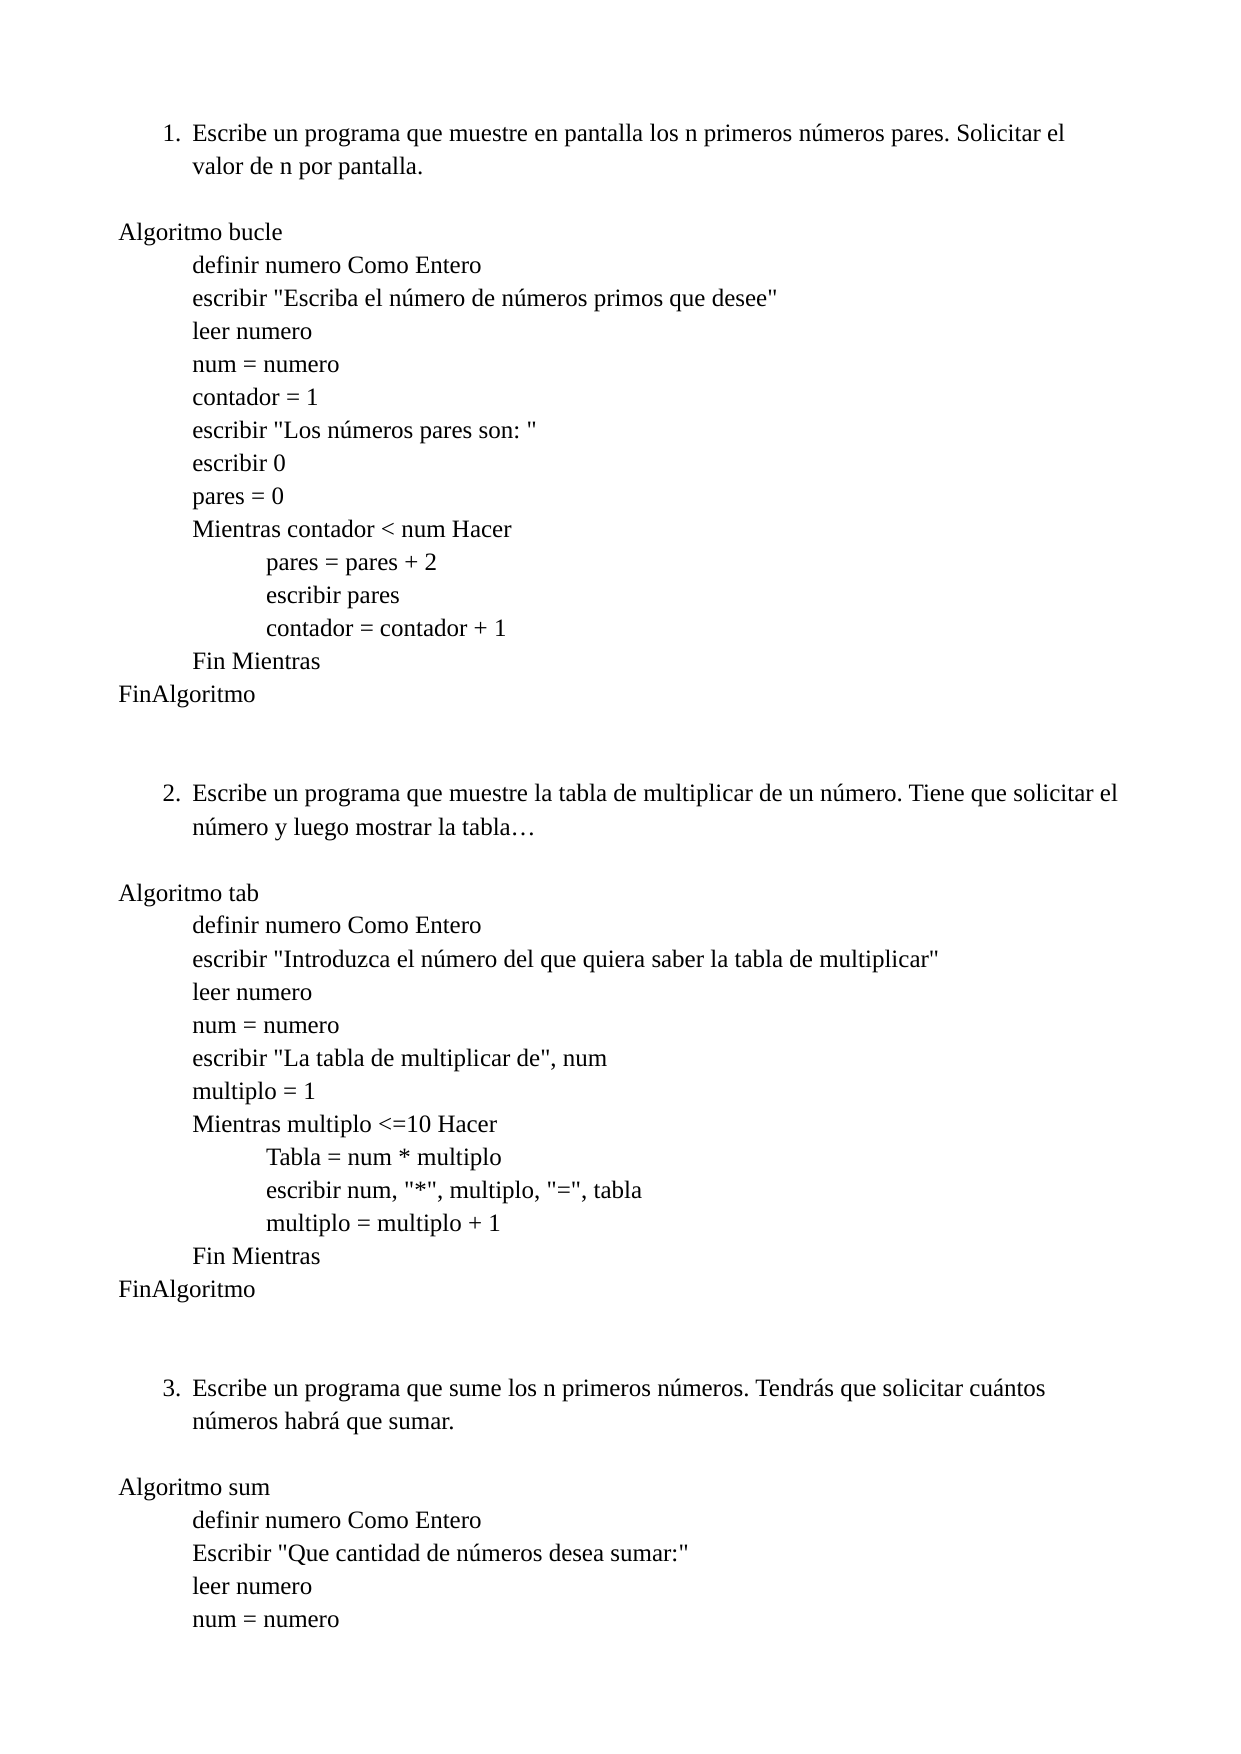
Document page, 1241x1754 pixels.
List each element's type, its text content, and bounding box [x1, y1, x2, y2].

text Tabla = num * multiplo [118, 1142, 1122, 1171]
text escribir "La tabla de multiplicar de", num [118, 1043, 1122, 1071]
text multiplo = multiplo + 1 [118, 1208, 1122, 1237]
text escribir "Introduzca el número del que quiera saber la tabla de multiplicar" [118, 944, 1122, 972]
text num = numero [118, 349, 1122, 378]
text leer numero [118, 1571, 1122, 1600]
text Escribir "Que cantidad de números desea sumar:" [118, 1538, 1122, 1567]
text Algoritmo sum [118, 1472, 1122, 1501]
text num = numero [118, 1010, 1122, 1038]
text escribir "Escriba el número de números primos que desee" [118, 283, 1122, 312]
text multiplo = 1 [118, 1076, 1122, 1104]
text pares = 0 [118, 481, 1122, 510]
text definir numero Como Entero [118, 250, 1122, 279]
text contador = 1 [118, 382, 1122, 411]
text escribir num, "*", multiplo, "=", tabla [118, 1175, 1122, 1203]
text Mientras contador < num Hacer [118, 514, 1122, 543]
text definir numero Como Entero [118, 1505, 1122, 1534]
text num = numero [118, 1604, 1122, 1633]
text leer numero [118, 977, 1122, 1005]
text Mientras multiplo <=10 Hacer [118, 1109, 1122, 1137]
list Escribe un programa que muestre en pantalla los n primeros números pares. Solicitar el valor de n por pantalla. [162, 118, 1122, 180]
text definir numero Como Entero [118, 911, 1122, 939]
text Fin Mientras [118, 1241, 1122, 1269]
text leer numero [118, 316, 1122, 345]
text escribir "Los números pares son: " [118, 415, 1122, 444]
text FinAlgoritmo [118, 1274, 1122, 1303]
text Algoritmo tab [118, 878, 1122, 906]
text escribir pares [118, 580, 1122, 609]
list Escribe un programa que muestre la tabla de multiplicar de un número. Tiene que solicitar el número y luego mostrar la tabla… [162, 778, 1122, 840]
text FinAlgoritmo [118, 679, 1122, 708]
text escribir 0 [118, 448, 1122, 477]
text Fin Mientras [118, 646, 1122, 675]
list Escribe un programa que sume los n primeros números. Tendrás que solicitar cuántos números habrá que sumar. [162, 1373, 1122, 1435]
text contador = contador + 1 [118, 613, 1122, 642]
text Algoritmo bucle [118, 217, 1122, 246]
text pares = pares + 2 [118, 547, 1122, 576]
